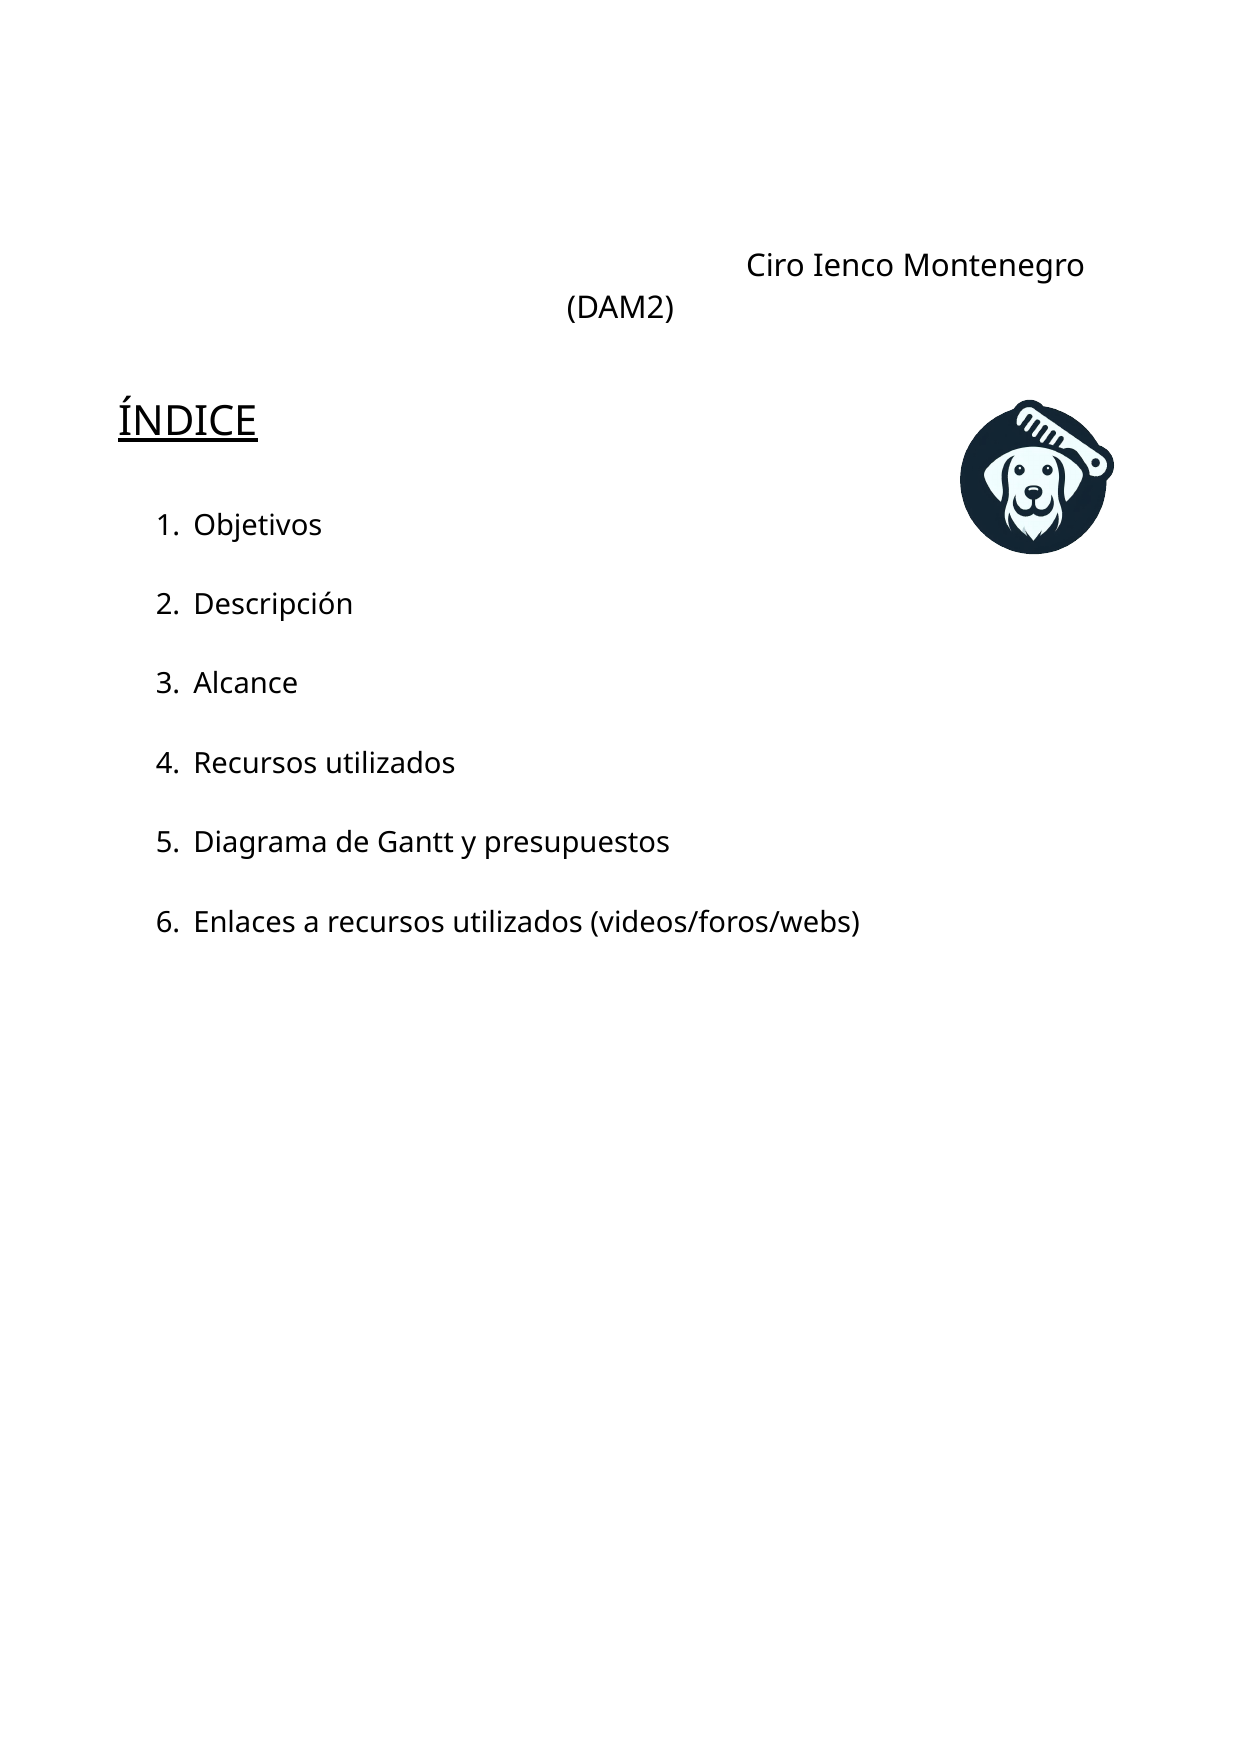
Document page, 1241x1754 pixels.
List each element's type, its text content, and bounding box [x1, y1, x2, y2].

list Recursos utilizados [156, 742, 1122, 782]
list Diagrama de Gantt y presupuestos [156, 822, 1122, 861]
list Enlaces a recursos utilizados (videos/foros/webs) [156, 901, 1122, 941]
list Alcance [156, 663, 1122, 702]
picture [956, 395, 1117, 559]
list Descripción [156, 583, 1122, 623]
text ÍNDICE [118, 391, 1122, 447]
text Ciro Ienco Montenegro (DAM2) [118, 243, 1122, 328]
list [1117, 504, 1122, 544]
list Objetivos [156, 504, 956, 544]
